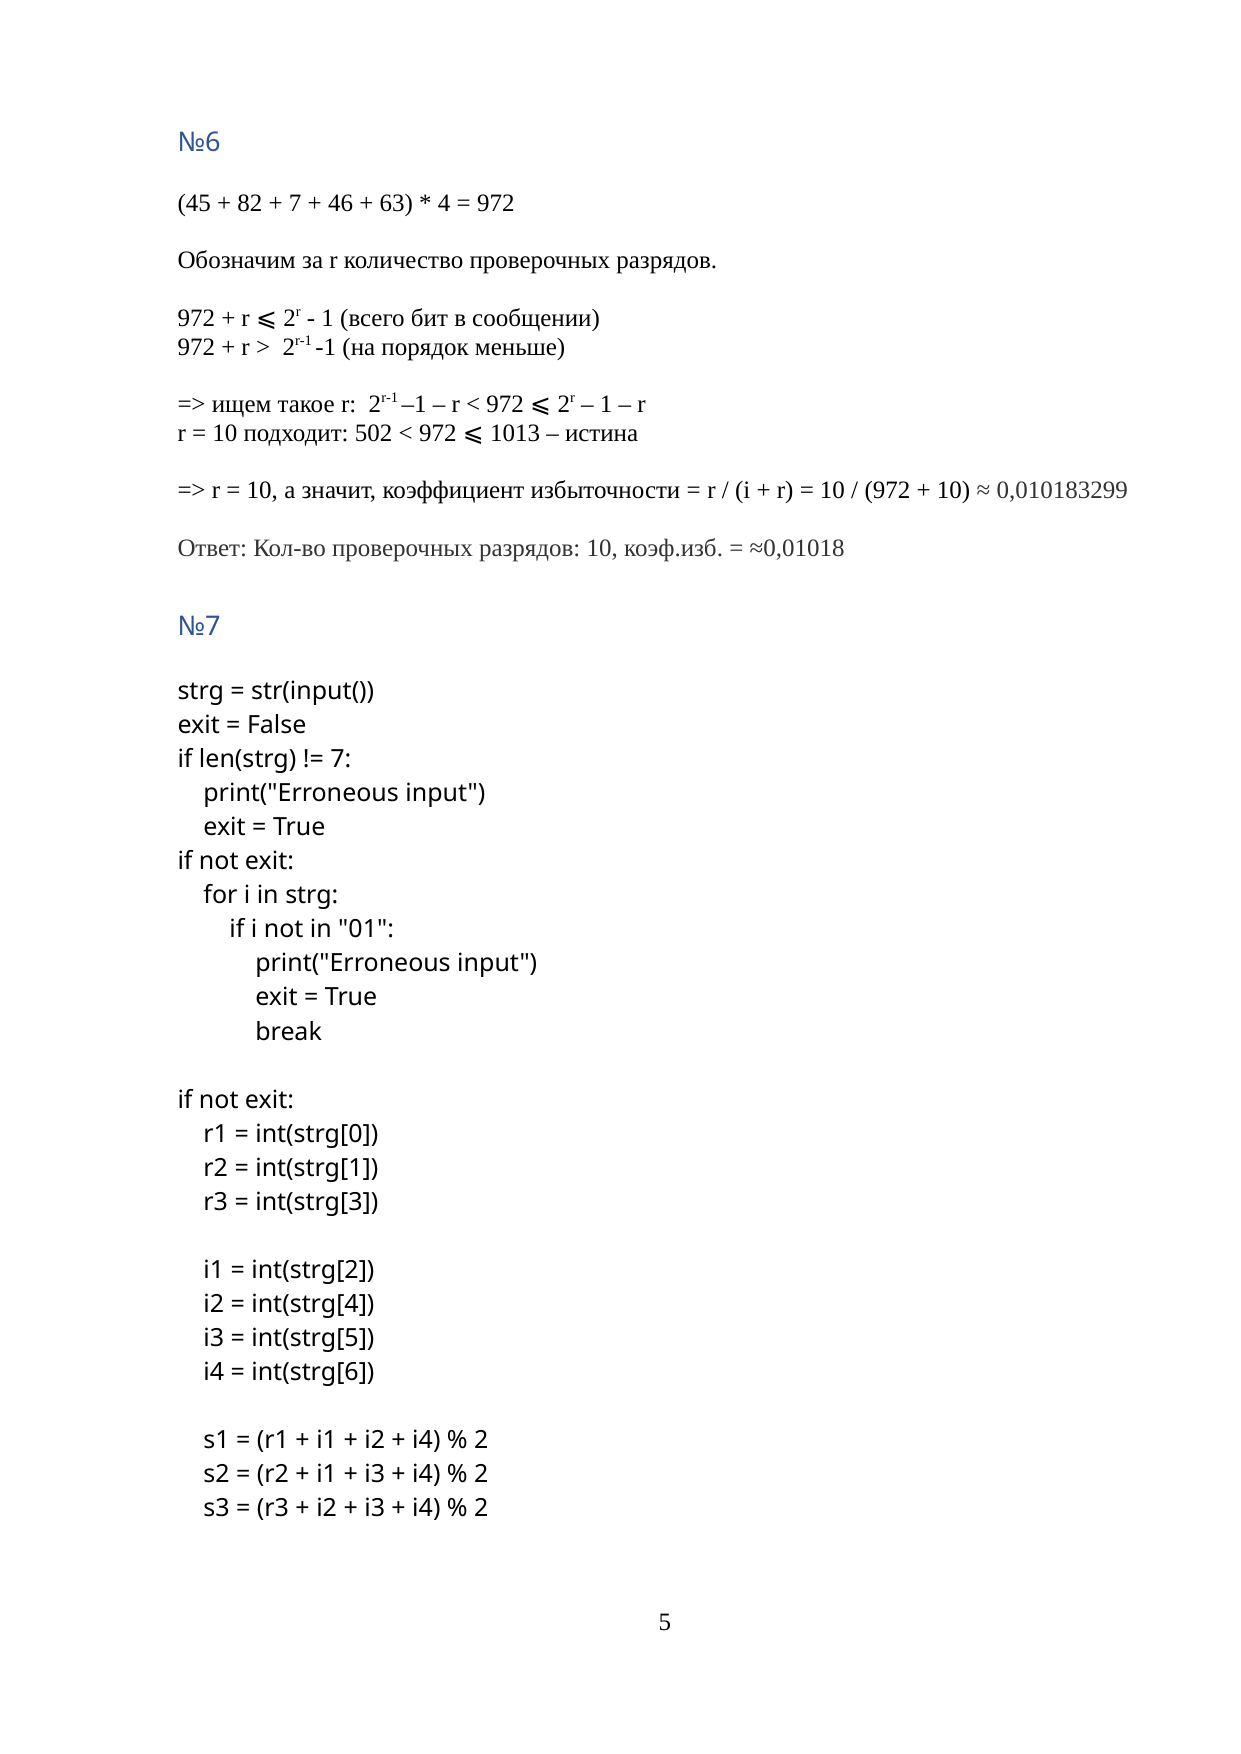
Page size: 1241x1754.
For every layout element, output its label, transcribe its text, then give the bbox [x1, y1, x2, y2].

text i2 = int(strg[4]) [177, 1286, 1152, 1320]
text r = 10 подходит: 502 < 972 ⩽ 1013 – истина [177, 418, 1152, 447]
text if i not in "01": [177, 911, 1152, 945]
subtitle №7 [177, 607, 1152, 644]
text break [177, 1013, 1152, 1047]
text 972 + r > 2r-1 -1 (на порядок меньше) [177, 332, 1152, 360]
text if len(strg) != 7: [177, 741, 1152, 775]
text 972 + r ⩽ 2r - 1 (всего бит в сообщении) [177, 303, 1152, 332]
text for i in strg: [177, 877, 1152, 911]
text strg = str(input()) [177, 672, 1152, 707]
text exit = False [177, 707, 1152, 741]
text r1 = int(strg[0]) [177, 1115, 1152, 1149]
text => ищем такое r: 2r-1 –1 – r < 972 ⩽ 2r – 1 – r [177, 389, 1152, 418]
text if not exit: [177, 843, 1152, 877]
text exit = True [177, 809, 1152, 843]
text Обозначим за r количество проверочных разрядов. [177, 245, 1152, 274]
subtitle №6 [177, 122, 1152, 159]
text r3 = int(strg[3]) [177, 1183, 1152, 1217]
text i4 = int(strg[6]) [177, 1354, 1152, 1388]
text Ответ: Кол-во проверочных разрядов: 10, коэф.изб. = ≈0,01018 [177, 533, 1152, 562]
text s2 = (r2 + i1 + i3 + i4) % 2 [177, 1456, 1152, 1490]
text => r = 10, а значит, коэффициент избыточности = r / (i + r) = 10 / (972 + 10) ≈ 0,010183299 [177, 475, 1152, 504]
text i3 = int(strg[5]) [177, 1320, 1152, 1354]
text i1 = int(strg[2]) [177, 1252, 1152, 1286]
text print("Erroneous input") [177, 945, 1152, 979]
text r2 = int(strg[1]) [177, 1149, 1152, 1183]
text if not exit: [177, 1081, 1152, 1115]
text s3 = (r3 + i2 + i3 + i4) % 2 [177, 1490, 1152, 1524]
text exit = True [177, 979, 1152, 1013]
text print("Erroneous input") [177, 775, 1152, 809]
text s1 = (r1 + i1 + i2 + i4) % 2 [177, 1422, 1152, 1456]
text (45 + 82 + 7 + 46 + 63) * 4 = 972 [177, 188, 1152, 217]
